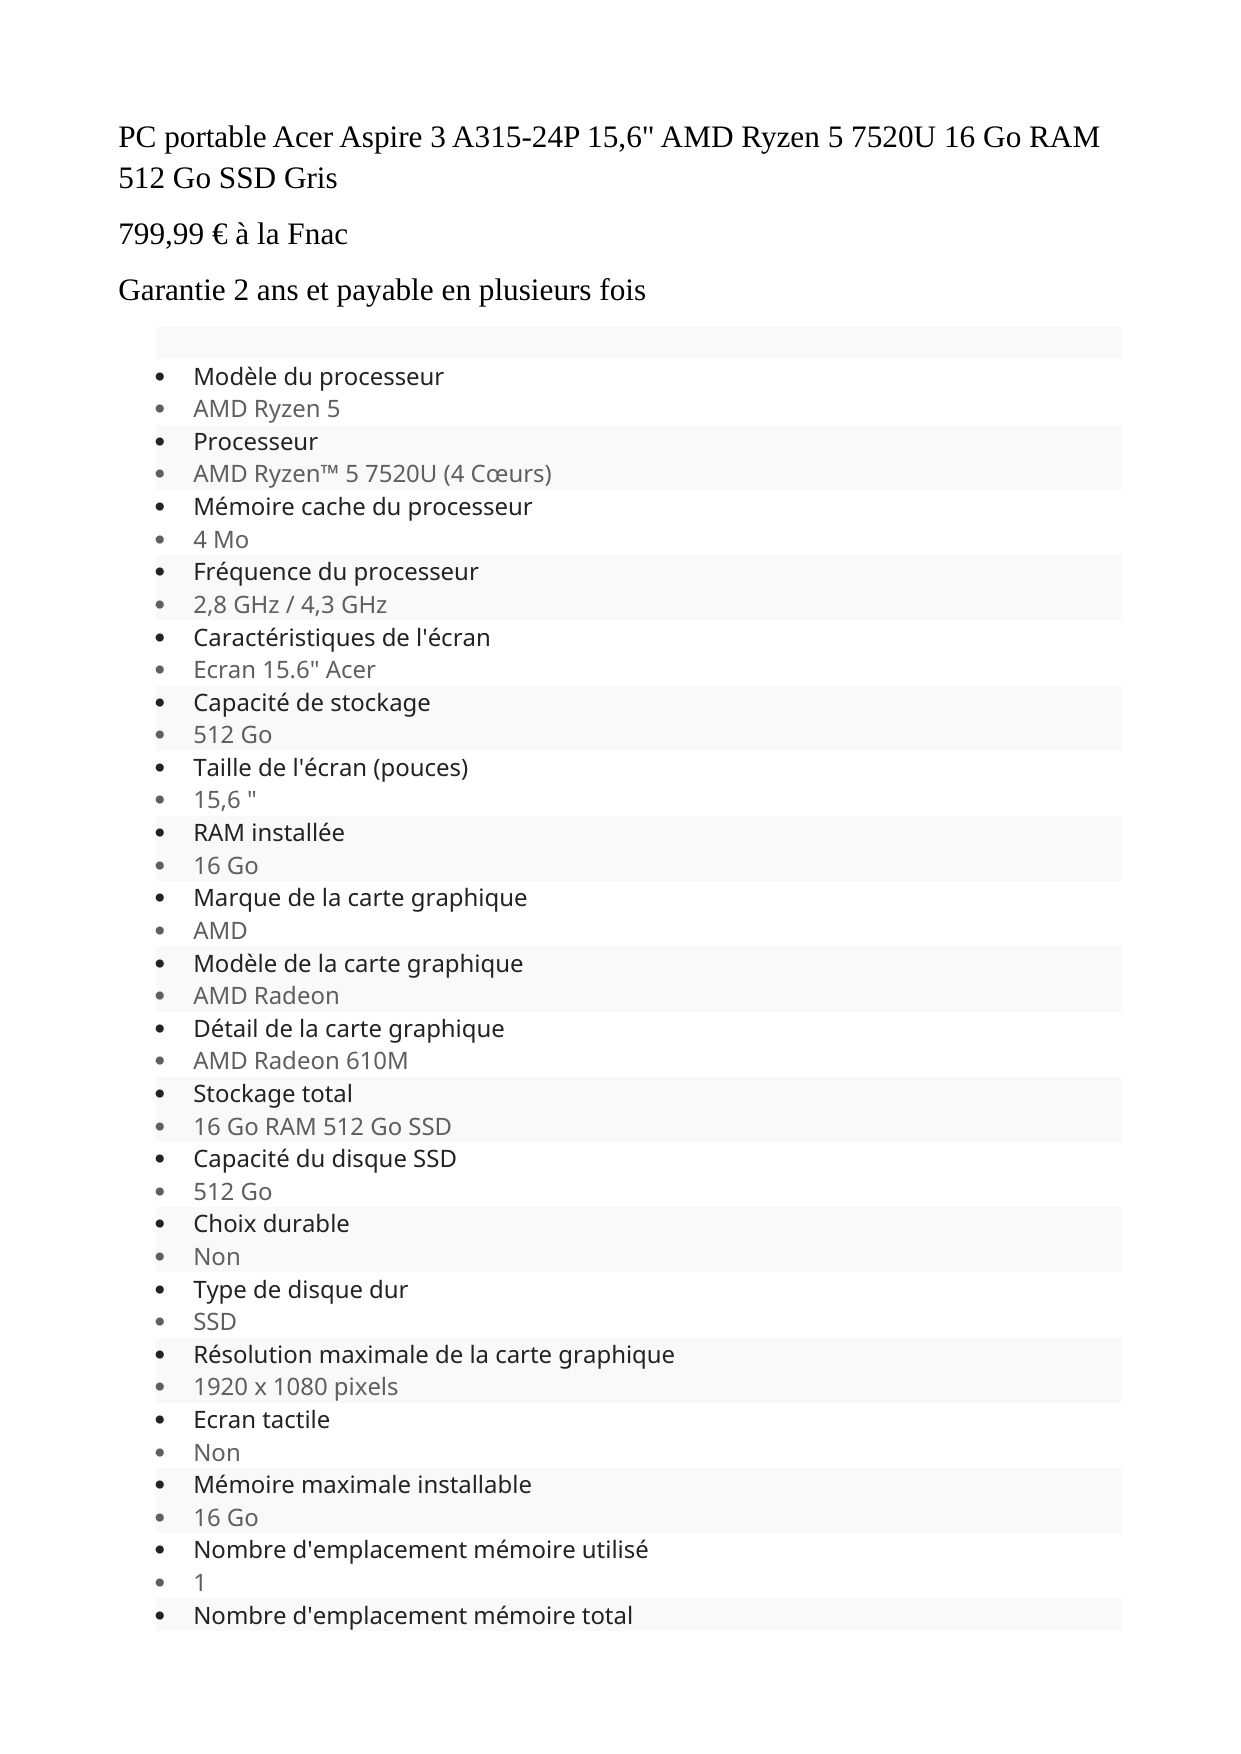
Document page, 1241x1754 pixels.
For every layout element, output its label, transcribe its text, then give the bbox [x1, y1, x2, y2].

list Capacité de stockage [156, 686, 1122, 718]
text PC portable Acer Aspire 3 A315-24P 15,6" AMD Ryzen 5 7520U 16 Go RAM 512 Go SSD Gris [118, 118, 1122, 195]
list 2,8 GHz / 4,3 GHz [156, 588, 1122, 620]
list Capacité du disque SSD [156, 1142, 1122, 1174]
list Caractéristiques de l'écran [156, 620, 1122, 653]
list Résolution maximale de la carte graphique [156, 1338, 1122, 1370]
list 512 Go [156, 1174, 1122, 1207]
list Processeur [156, 425, 1122, 457]
list Non [156, 1240, 1122, 1272]
list Choix durable [156, 1207, 1122, 1240]
list 1920 x 1080 pixels [156, 1370, 1122, 1403]
list 4 Mo [156, 522, 1122, 555]
list SSD [156, 1305, 1122, 1338]
list 15,6 " [156, 783, 1122, 816]
list Modèle de la carte graphique [156, 946, 1122, 979]
list AMD Radeon [156, 979, 1122, 1012]
list Stockage total [156, 1077, 1122, 1109]
list 16 Go [156, 1501, 1122, 1533]
list Nombre d'emplacement mémoire total [156, 1598, 1122, 1631]
list Fréquence du processeur [156, 555, 1122, 588]
list AMD Radeon 610M [156, 1044, 1122, 1077]
list Nombre d'emplacement mémoire utilisé [156, 1533, 1122, 1566]
list Mémoire maximale installable [156, 1468, 1122, 1501]
list Modèle du processeur [156, 359, 1122, 392]
list Ecran tactile [156, 1403, 1122, 1435]
list 16 Go RAM 512 Go SSD [156, 1109, 1122, 1142]
list RAM installée [156, 816, 1122, 848]
text 799,99 € à la Fnac [118, 215, 1122, 251]
list Ecran 15.6" Acer [156, 653, 1122, 686]
list AMD [156, 914, 1122, 946]
list Taille de l'écran (pouces) [156, 751, 1122, 783]
list 16 Go [156, 848, 1122, 881]
list Mémoire cache du processeur [156, 490, 1122, 522]
list Type de disque dur [156, 1272, 1122, 1305]
list Non [156, 1435, 1122, 1468]
list AMD Ryzen 5 [156, 392, 1122, 425]
list Marque de la carte graphique [156, 881, 1122, 914]
list 512 Go [156, 718, 1122, 751]
list 1 [156, 1566, 1122, 1598]
list AMD Ryzen™ 5 7520U (4 Cœurs) [156, 457, 1122, 490]
text Garantie 2 ans et payable en plusieurs fois [118, 271, 1122, 307]
list Détail de la carte graphique [156, 1012, 1122, 1044]
